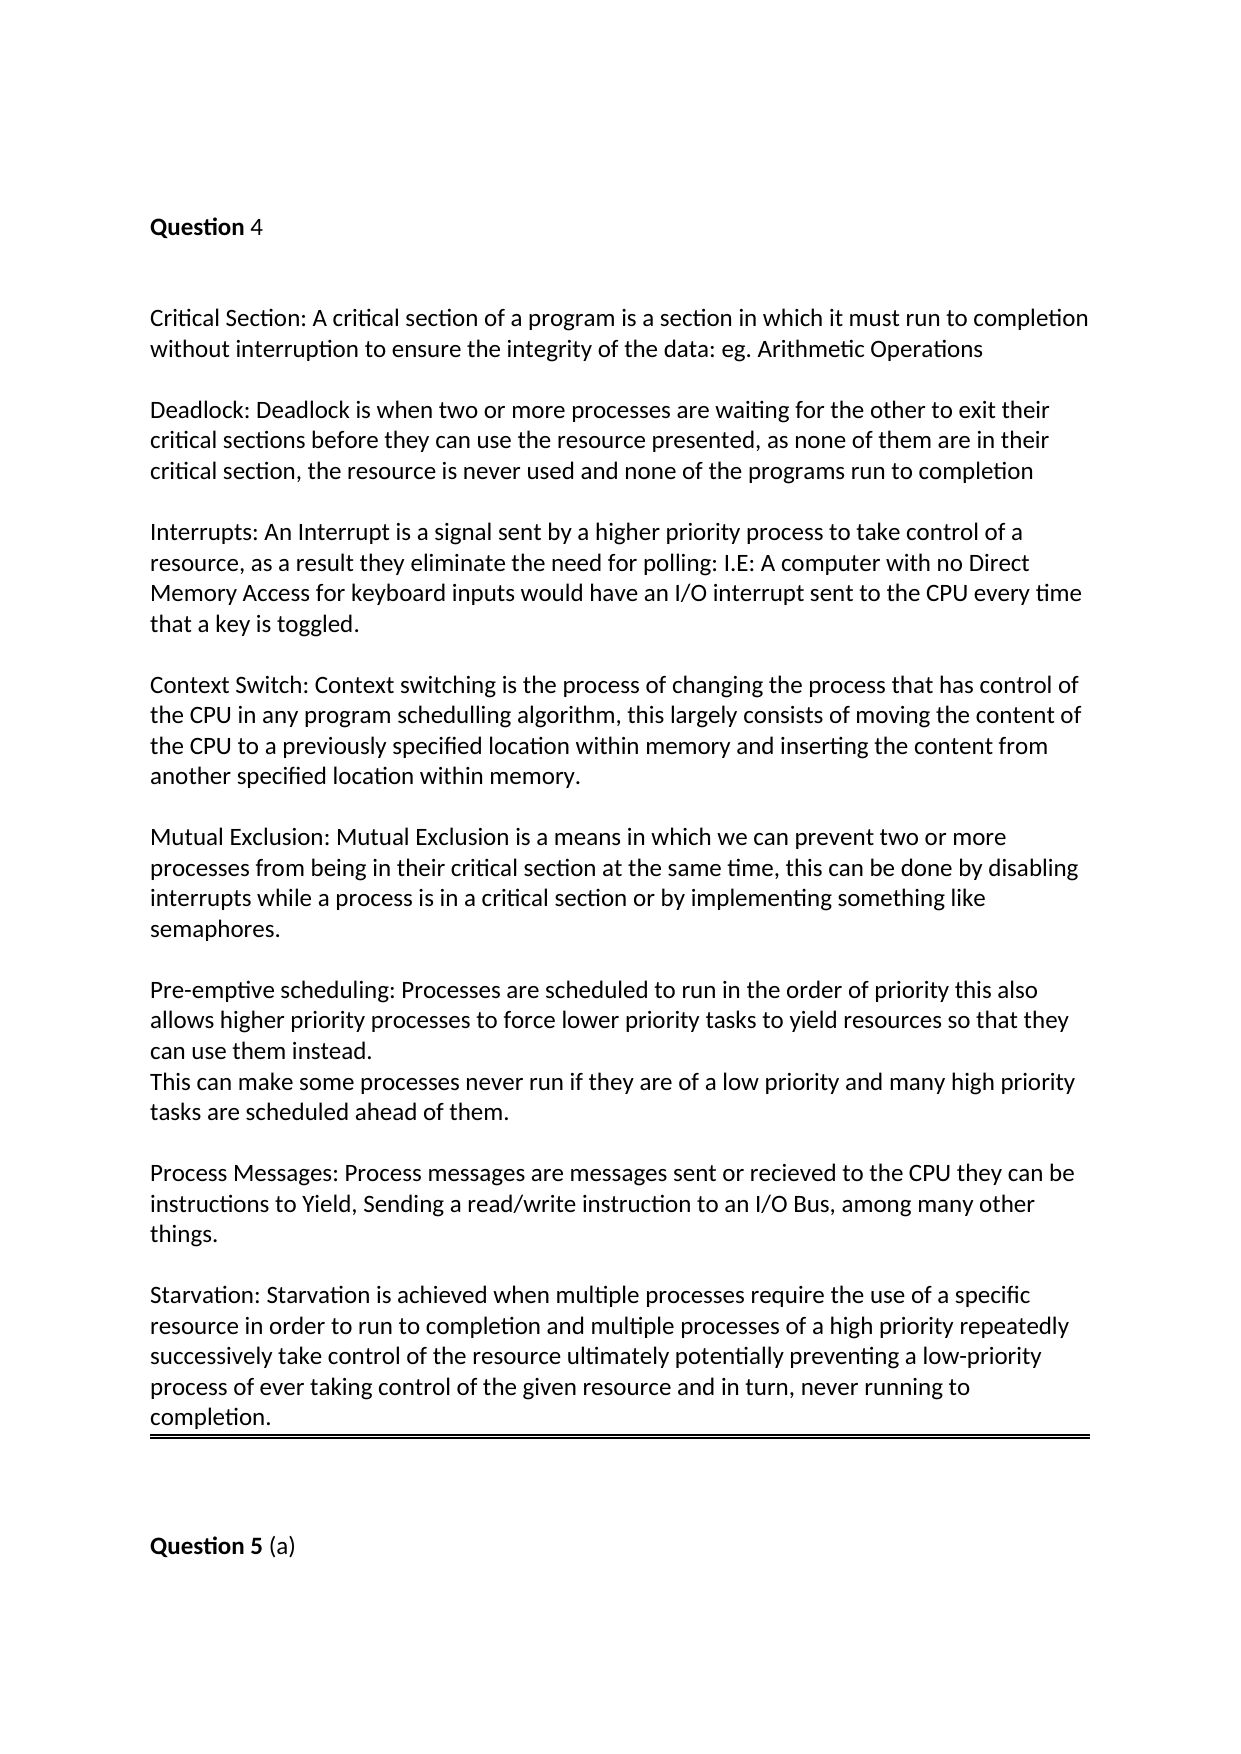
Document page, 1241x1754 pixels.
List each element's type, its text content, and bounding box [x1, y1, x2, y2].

text Question 5 (a) [150, 1530, 1090, 1561]
text Process Messages: Process messages are messages sent or recieved to the CPU they can be instructions to Yield, Sending a read/write instruction to an I/O Bus, among many other things. [150, 1157, 1090, 1249]
text Interrupts: An Interrupt is a signal sent by a higher priority process to take control of a resource, as a result they eliminate the need for polling: I.E: A computer with no Direct Memory Access for keyboard inputs would have an I/O interrupt sent to the CPU every time that a key is toggled. [150, 516, 1090, 638]
text Context Switch: Context switching is the process of changing the process that has control of the CPU in any program schedulling algorithm, this largely consists of moving the content of the CPU to a previously specified location within memory and inserting the content from another specified location within memory. [150, 669, 1090, 791]
text Question 4 [150, 211, 1090, 242]
text This can make some processes never run if they are of a low priority and many high priority tasks are scheduled ahead of them. [150, 1066, 1090, 1127]
text Starvation: Starvation is achieved when multiple processes require the use of a specific resource in order to run to completion and multiple processes of a high priority repeatedly successively take control of the resource ultimately potentially preventing a low-priority process of ever taking control of the given resource and in turn, never running to completion. [150, 1279, 1090, 1434]
text Critical Section: A critical section of a program is a section in which it must run to completion without interruption to ensure the integrity of the data: eg. Arithmetic Operations [150, 303, 1090, 364]
text Deadlock: Deadlock is when two or more processes are waiting for the other to exit their critical sections before they can use the resource presented, as none of them are in their critical section, the resource is never used and none of the programs run to completion [150, 394, 1090, 486]
text Pre-emptive scheduling: Processes are scheduled to run in the order of priority this also allows higher priority processes to force lower priority tasks to yield resources so that they can use them instead. [150, 974, 1090, 1066]
text Mutual Exclusion: Mutual Exclusion is a means in which we can prevent two or more processes from being in their critical section at the same time, this can be done by disabling interrupts while a process is in a critical section or by implementing something like semaphores. [150, 821, 1090, 943]
